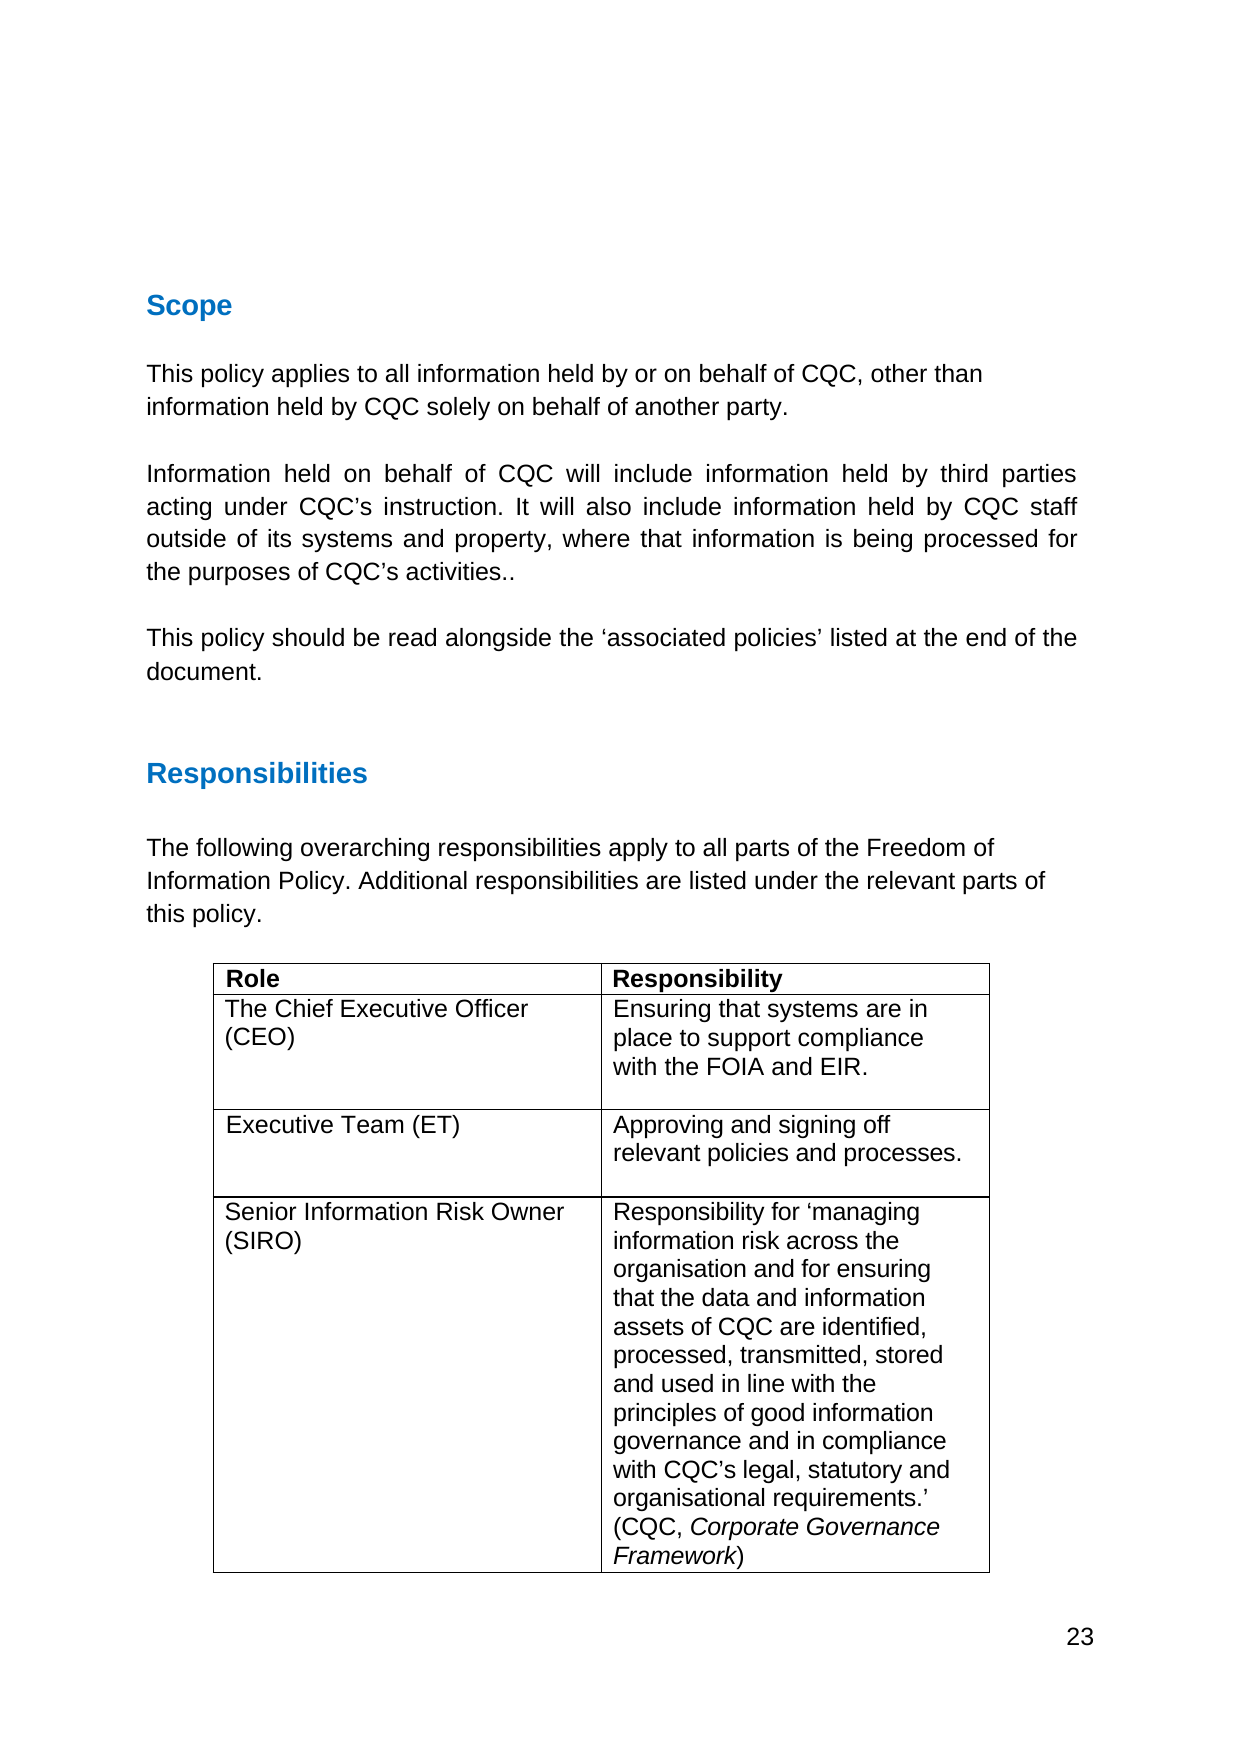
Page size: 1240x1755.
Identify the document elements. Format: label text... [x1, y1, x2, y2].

text This policy applies to all information held by or on behalf of CQC, other than information held by CQC solely on behalf of another party. [146, 357, 989, 422]
text Responsibilities [146, 757, 1094, 790]
table_cell Executive Team (ET) [214, 1110, 601, 1196]
text The following overarching responsibilities apply to all parts of the Freedom of Information Policy. Additional responsibilities are listed under the relevant parts of this policy. [146, 830, 1056, 929]
text 23 [146, 1622, 1094, 1651]
text This policy should be read alongside the ‘associated policies’ listed at the end of the document. [146, 621, 1079, 687]
table_header Responsibility [602, 964, 989, 993]
table_cell The Chief Executive Officer (CEO) [214, 995, 601, 1109]
table_cell Ensuring that systems are in place to support compliance with the FOIA and EIR. [602, 995, 989, 1109]
table_cell Approving and signing off relevant policies and processes. [602, 1110, 989, 1196]
table_cell Senior Information Risk Owner (SIRO) [214, 1198, 601, 1572]
table_cell Responsibility for ‘managing information risk across the organisation and for ensuring that the data and information assets of CQC are identified, processed, transmitted, stored and used in line with the principles of good information governance and in compliance with CQC’s legal, statutory and organisational requirements.’ (CQC, Corporate Governance Framework) [602, 1198, 989, 1572]
table_header Role [214, 964, 601, 993]
text Scope [146, 289, 1094, 322]
text Information held on behalf of CQC will include information held by third parties acting under CQC’s instruction. It will also include information held by CQC staff outside of its systems and property, where that information is being processed for the purposes of CQC’s activities.. [146, 456, 1079, 587]
